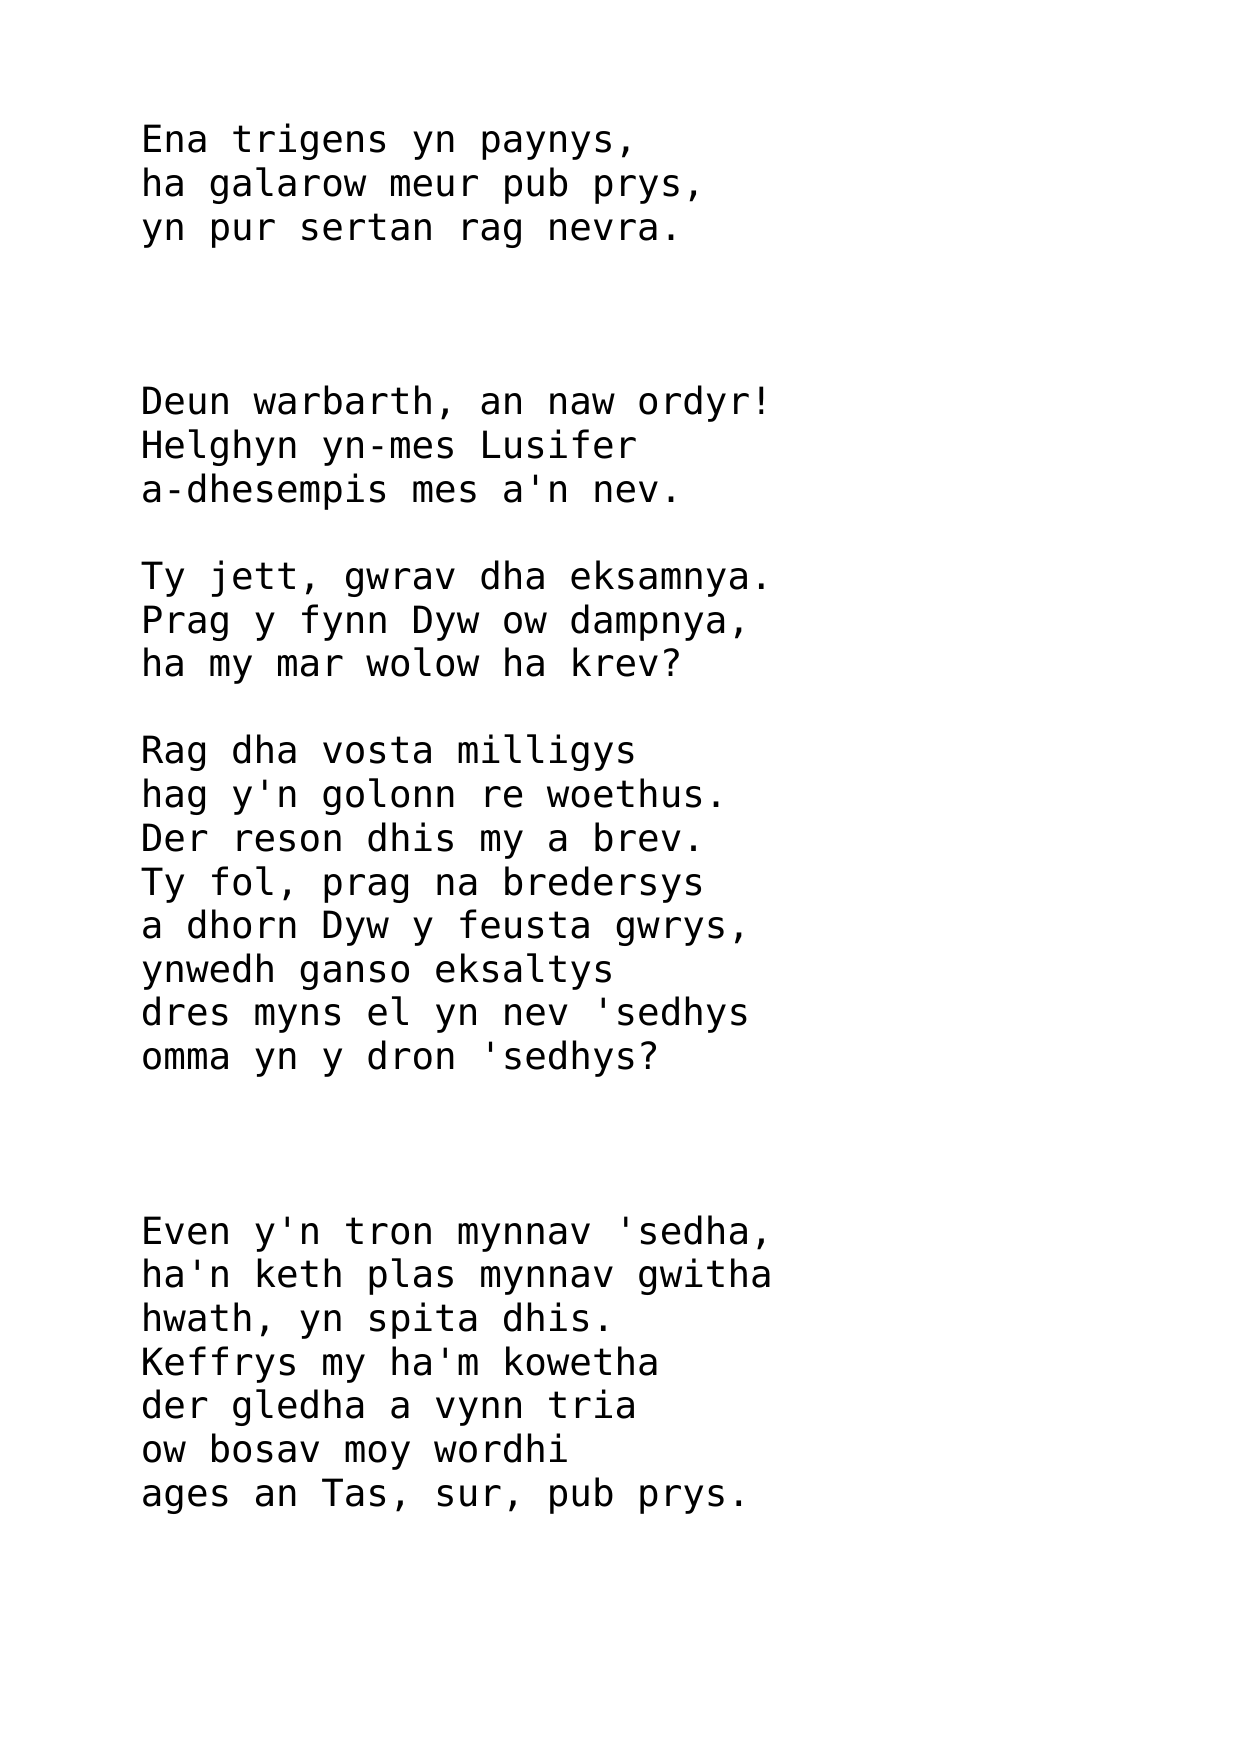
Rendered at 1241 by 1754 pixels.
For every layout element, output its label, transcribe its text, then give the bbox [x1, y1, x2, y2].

text ynwedh ganso eksaltys [118, 947, 1122, 991]
text hag y'n golonn re woethus. [118, 773, 1122, 816]
text Prag y fynn Dyw ow dampnya, [118, 598, 1122, 642]
text Ty fol, prag na bredersys [118, 860, 1122, 904]
text yn pur sertan rag nevra. [118, 205, 1122, 249]
text Rag dha vosta milligys [118, 729, 1122, 773]
text Der reson dhis my a brev. [118, 816, 1122, 860]
text Keffrys my ha'm kowetha [118, 1340, 1122, 1384]
text a-dhesempis mes a'n nev. [118, 467, 1122, 511]
text ow bosav moy wordhi [118, 1427, 1122, 1471]
text hwath, yn spita dhis. [118, 1297, 1122, 1340]
text Even y'n tron mynnav 'sedha, [118, 1209, 1122, 1253]
text ages an Tas, sur, pub prys. [118, 1471, 1122, 1515]
text ha'n keth plas mynnav gwitha [118, 1253, 1122, 1297]
text a dhorn Dyw y feusta gwrys, [118, 904, 1122, 947]
text Deun warbarth, an naw ordyr! [118, 380, 1122, 424]
text ha my mar wolow ha krev? [118, 642, 1122, 686]
text Ena trigens yn paynys, [118, 118, 1122, 162]
text ha galarow meur pub prys, [118, 162, 1122, 205]
text der gledha a vynn tria [118, 1384, 1122, 1427]
text omma yn y dron 'sedhys? [118, 1035, 1122, 1078]
text Ty jett, gwrav dha eksamnya. [118, 554, 1122, 598]
text dres myns el yn nev 'sedhys [118, 991, 1122, 1035]
text Helghyn yn-mes Lusifer [118, 424, 1122, 467]
